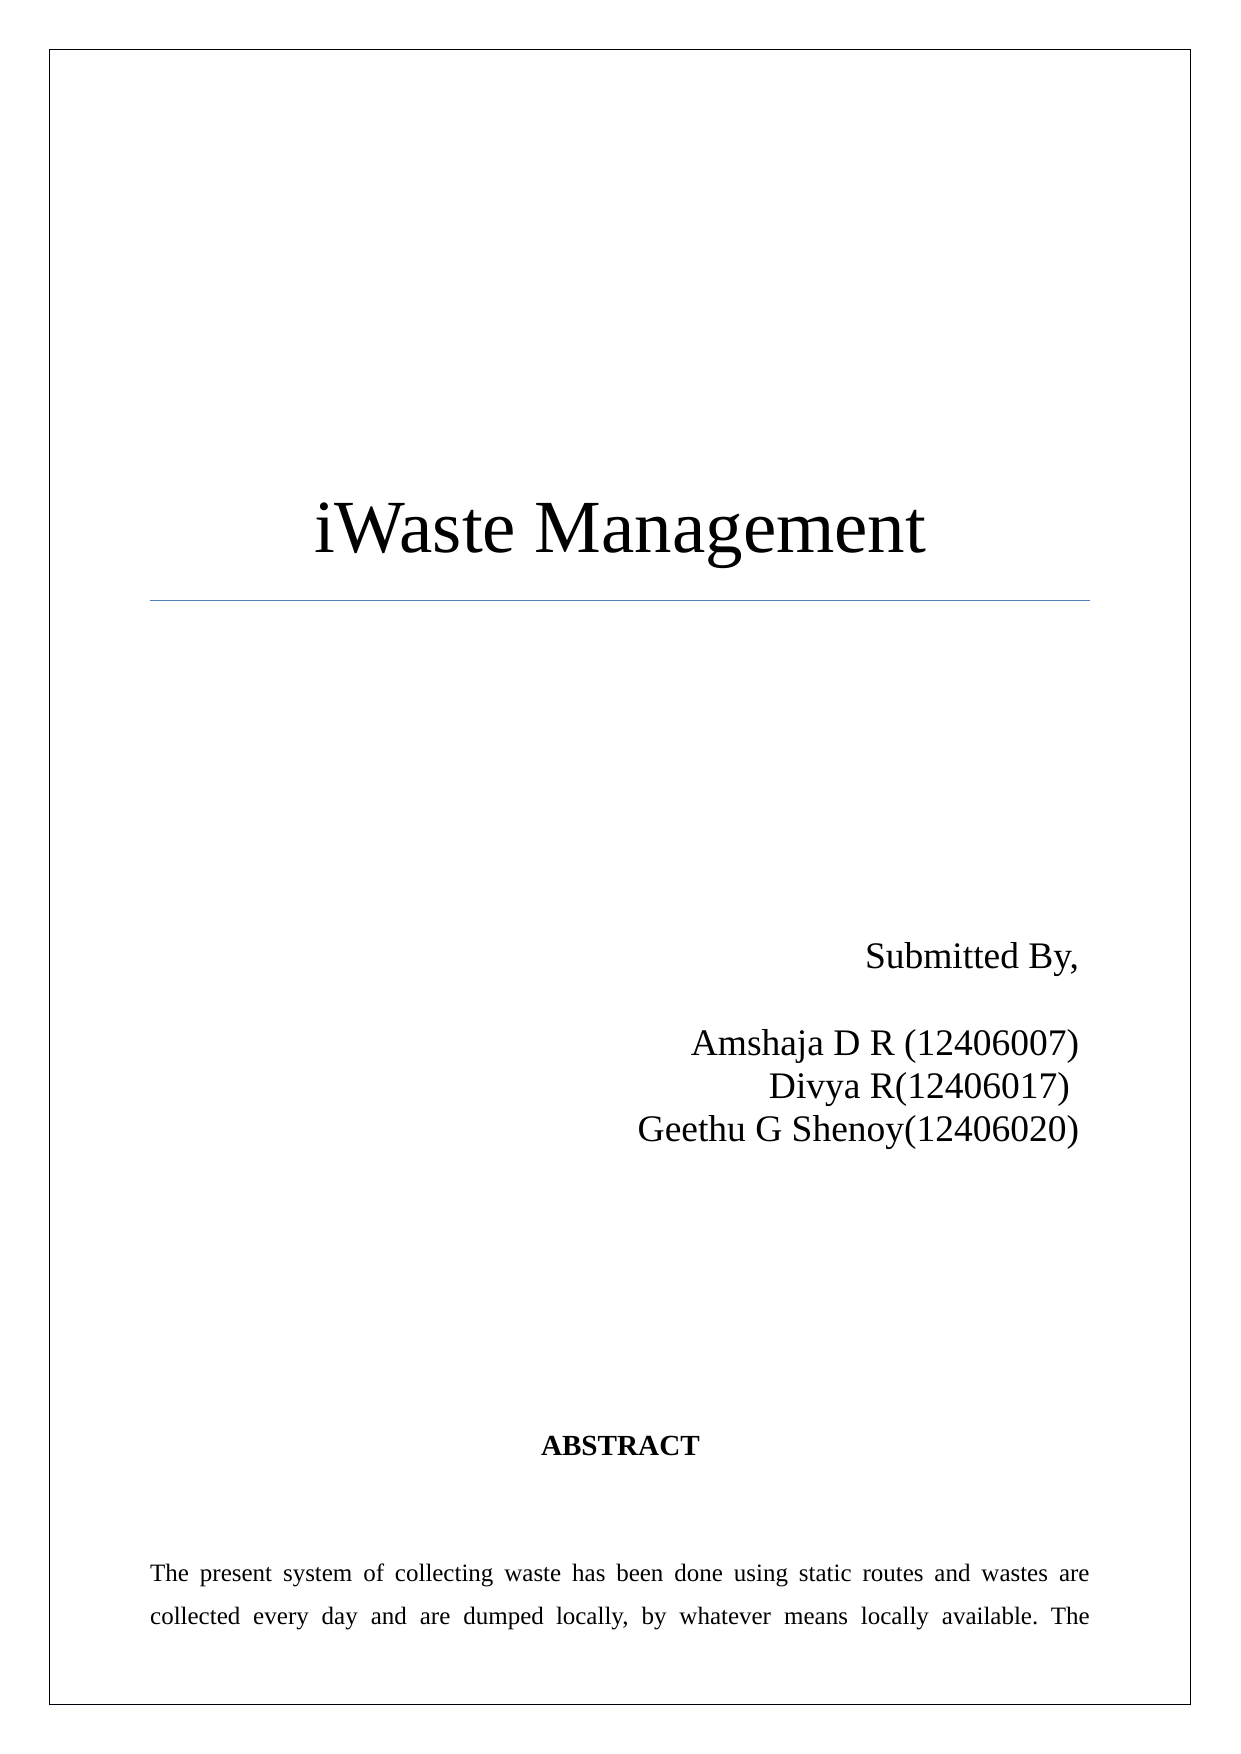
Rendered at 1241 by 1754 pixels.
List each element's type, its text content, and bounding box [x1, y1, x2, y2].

text The present system of collecting waste has been done using static routes and wastes are collected every day and are dumped locally, by whatever means locally available. The [150, 1558, 1090, 1630]
table_cell [150, 601, 1090, 675]
table_cell [150, 1149, 1090, 1192]
text ABSTRACT [150, 1428, 1090, 1461]
table_header [150, 150, 1090, 450]
table_cell Submitted By, Amshaja D R (12406007) Divya R(12406017) Geethu G Shenoy(12406020) [150, 675, 1090, 1149]
table_cell [150, 1193, 1090, 1230]
table_header [150, 1651, 1090, 1679]
table_cell iWaste Management [150, 450, 1090, 600]
